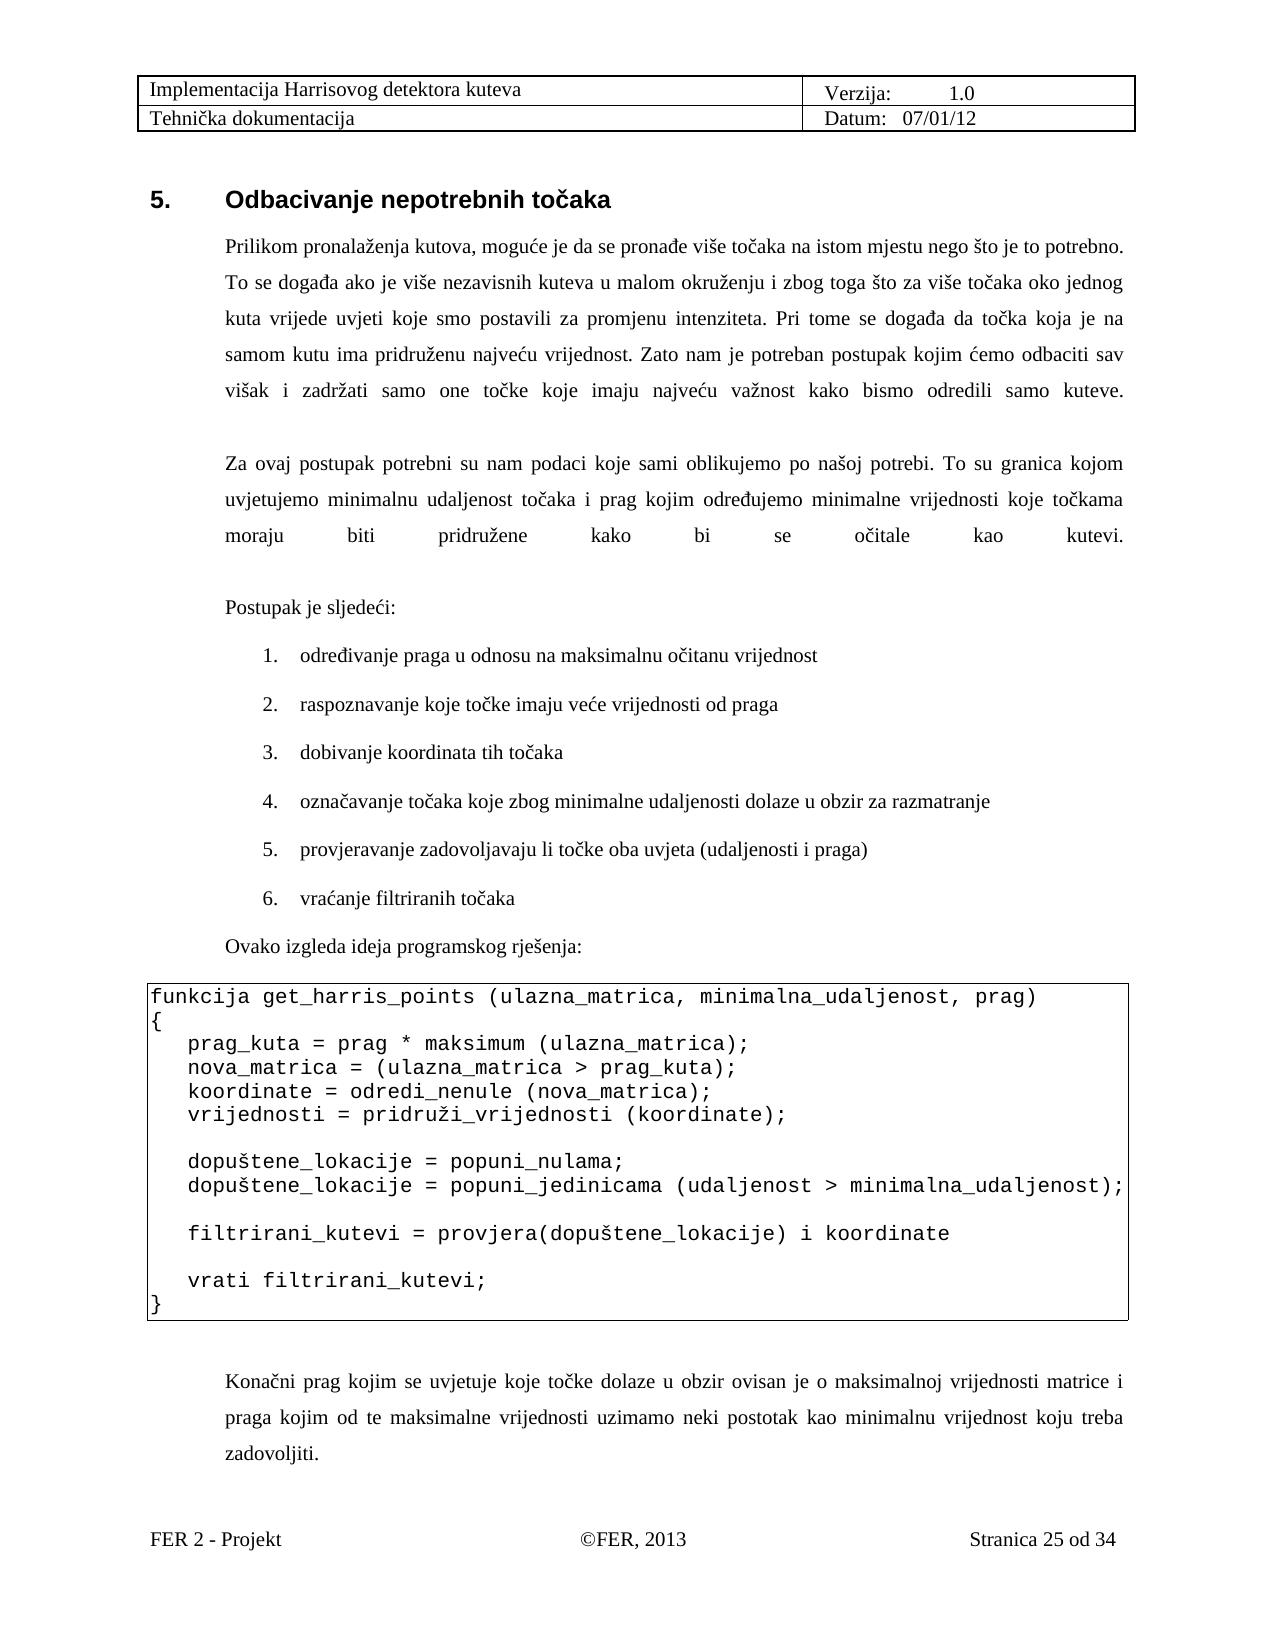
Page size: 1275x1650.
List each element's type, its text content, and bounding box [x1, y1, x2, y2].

text prag_kuta = prag * maksimum (ulazna_matrica); [150, 1033, 1125, 1057]
text { [150, 1010, 1125, 1033]
text Konačni prag kojim se uvjetuje koje točke dolaze u obzir ovisan je o maksimalnoj vrijednosti matrice i praga kojim od te maksimalne vrijednosti uzimamo neki postotak kao minimalnu vrijednost koju treba zadovoljiti. [225, 1369, 1125, 1465]
list određivanje praga u odnosu na maksimalnu očitanu vrijednost [262, 643, 1125, 667]
text Ovako izgleda ideja programskog rješenja: [225, 934, 1125, 958]
list provjeravanje zadovoljavaju li točke oba uvjeta (udaljenosti i praga) [262, 837, 1125, 861]
text } [148, 1290, 1128, 1320]
text funkcija get_harris_points (ulazna_matrica, minimalna_udaljenost, prag) [148, 984, 1128, 1010]
text nova_matrica = (ulazna_matrica > prag_kuta); [150, 1057, 1125, 1081]
text dopuštene_lokacije = popuni_jedinicama (udaljenost > minimalna_udaljenost); [150, 1175, 1125, 1199]
text koordinate = odredi_nenule (nova_matrica); [150, 1081, 1125, 1104]
list vraćanje filtriranih točaka [262, 886, 1125, 910]
list raspoznavanje koje točke imaju veće vrijednosti od praga [262, 692, 1125, 716]
list dobivanje koordinata tih točaka [262, 740, 1125, 764]
text vrati filtrirani_kutevi; [150, 1270, 1125, 1290]
text Prilikom pronalaženja kutova, moguće je da se pronađe više točaka na istom mjestu nego što je to potrebno. To se događa ako je više nezavisnih kuteva u malom okruženju i zbog toga što za više točaka oko jednog kuta vrijede uvjeti koje smo postavili za promjenu intenziteta. Pri tome se događa da točka koja je na samom kutu ima pridruženu najveću vrijednost. Zato nam je potreban postupak kojim ćemo odbaciti sav višak i zadržati samo one točke koje imaju najveću važnost kako bismo odredili samo kuteve. Za ovaj postupak potrebni su nam podaci koje sami oblikujemo po našoj potrebi. To su granica kojom uvjetujemo minimalnu udaljenost točaka i prag kojim određujemo minimalne vrijednosti koje točkama moraju biti pridružene kako bi se očitale kao kutevi. Postupak je sljedeći: [225, 234, 1125, 619]
text dopuštene_lokacije = popuni_nulama; [150, 1152, 1125, 1175]
text vrijednosti = pridruži_vrijednosti (koordinate); [150, 1104, 1125, 1128]
text filtrirani_kutevi = provjera(dopuštene_lokacije) i koordinate [150, 1222, 1125, 1246]
list označavanje točaka koje zbog minimalne udaljenosti dolaze u obzir za razmatranje [262, 789, 1125, 813]
subtitle Odbacivanje nepotrebnih točaka [150, 185, 1125, 213]
